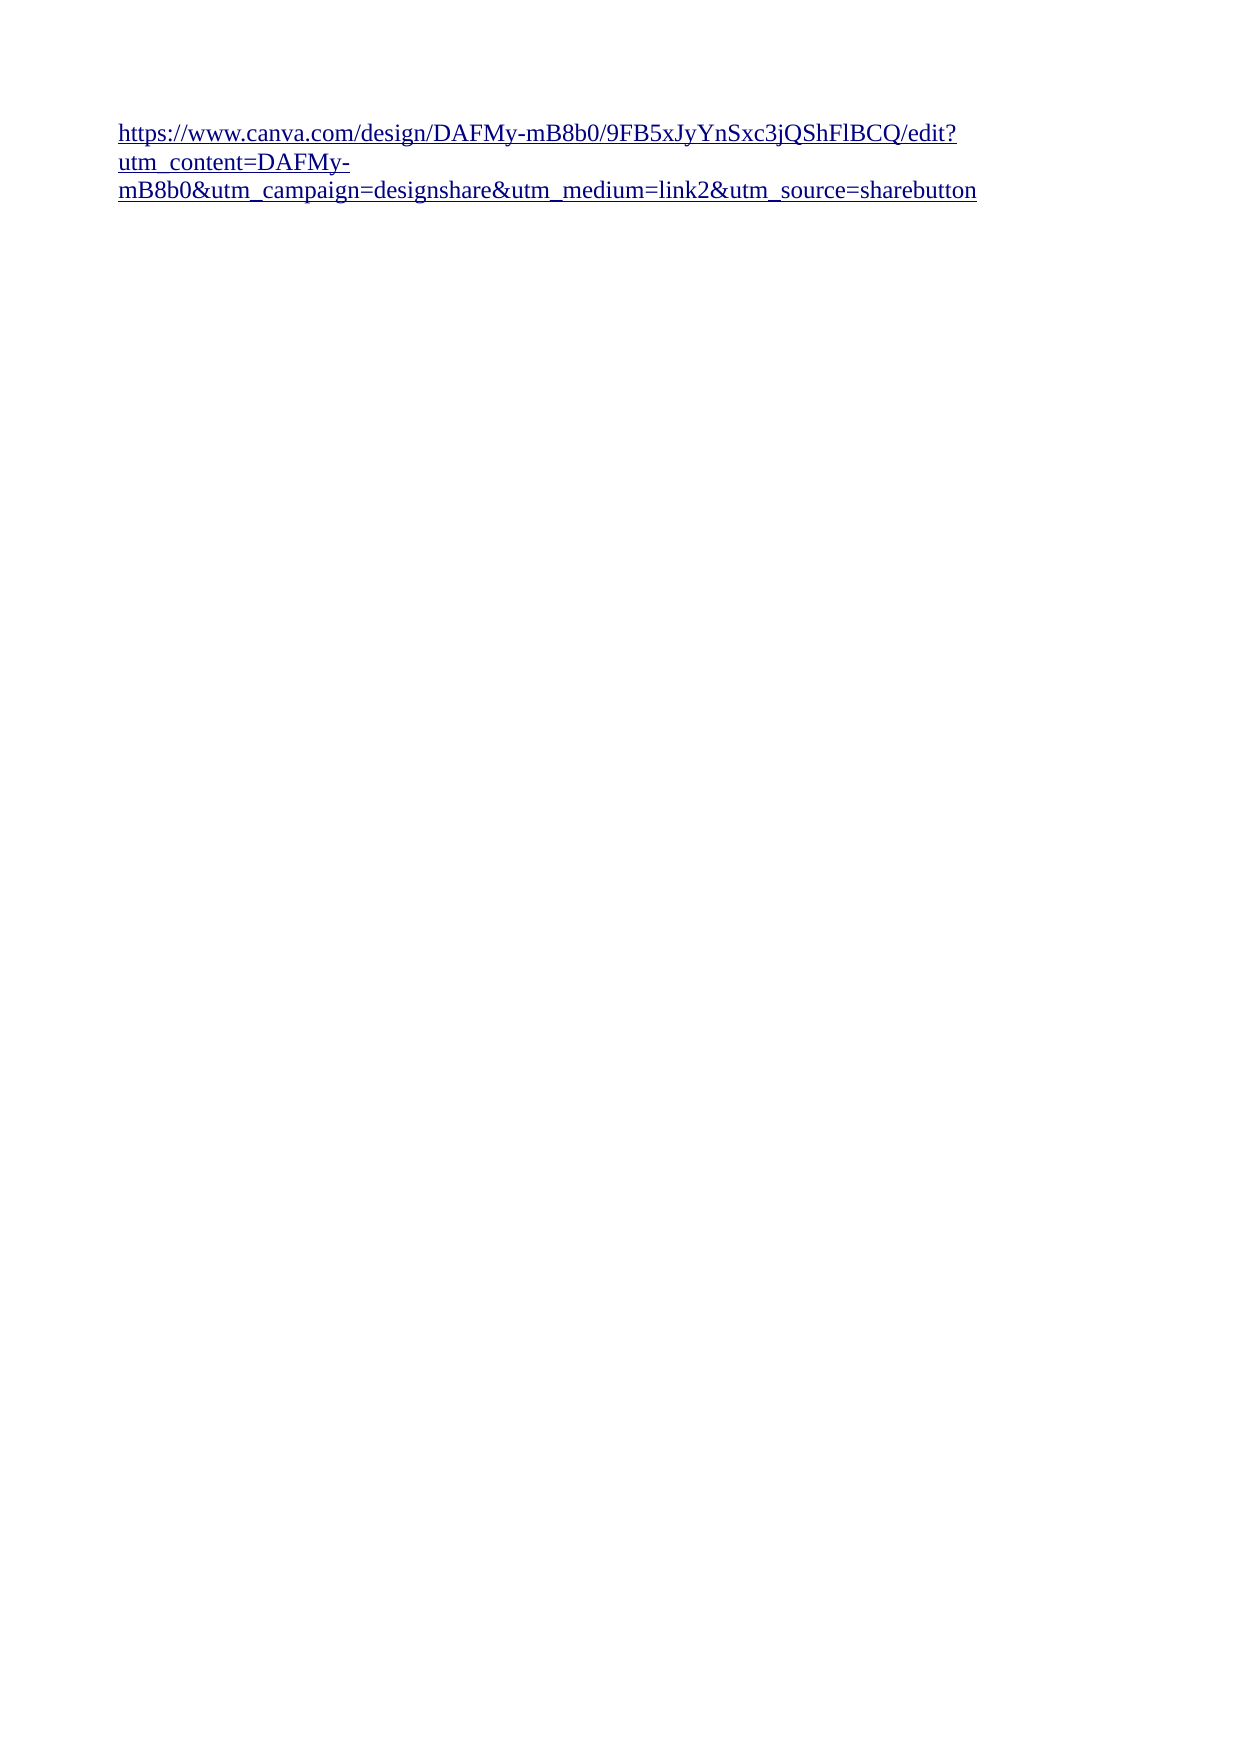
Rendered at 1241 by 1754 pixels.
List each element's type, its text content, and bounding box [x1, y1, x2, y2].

text https://www.canva.com/design/DAFMy-mB8b0/9FB5xJyYnSxc3jQShFlBCQ/edit?utm_content=DAFMy-mB8b0&utm_campaign=designshare&utm_medium=link2&utm_source=sharebutton [118, 118, 1122, 204]
